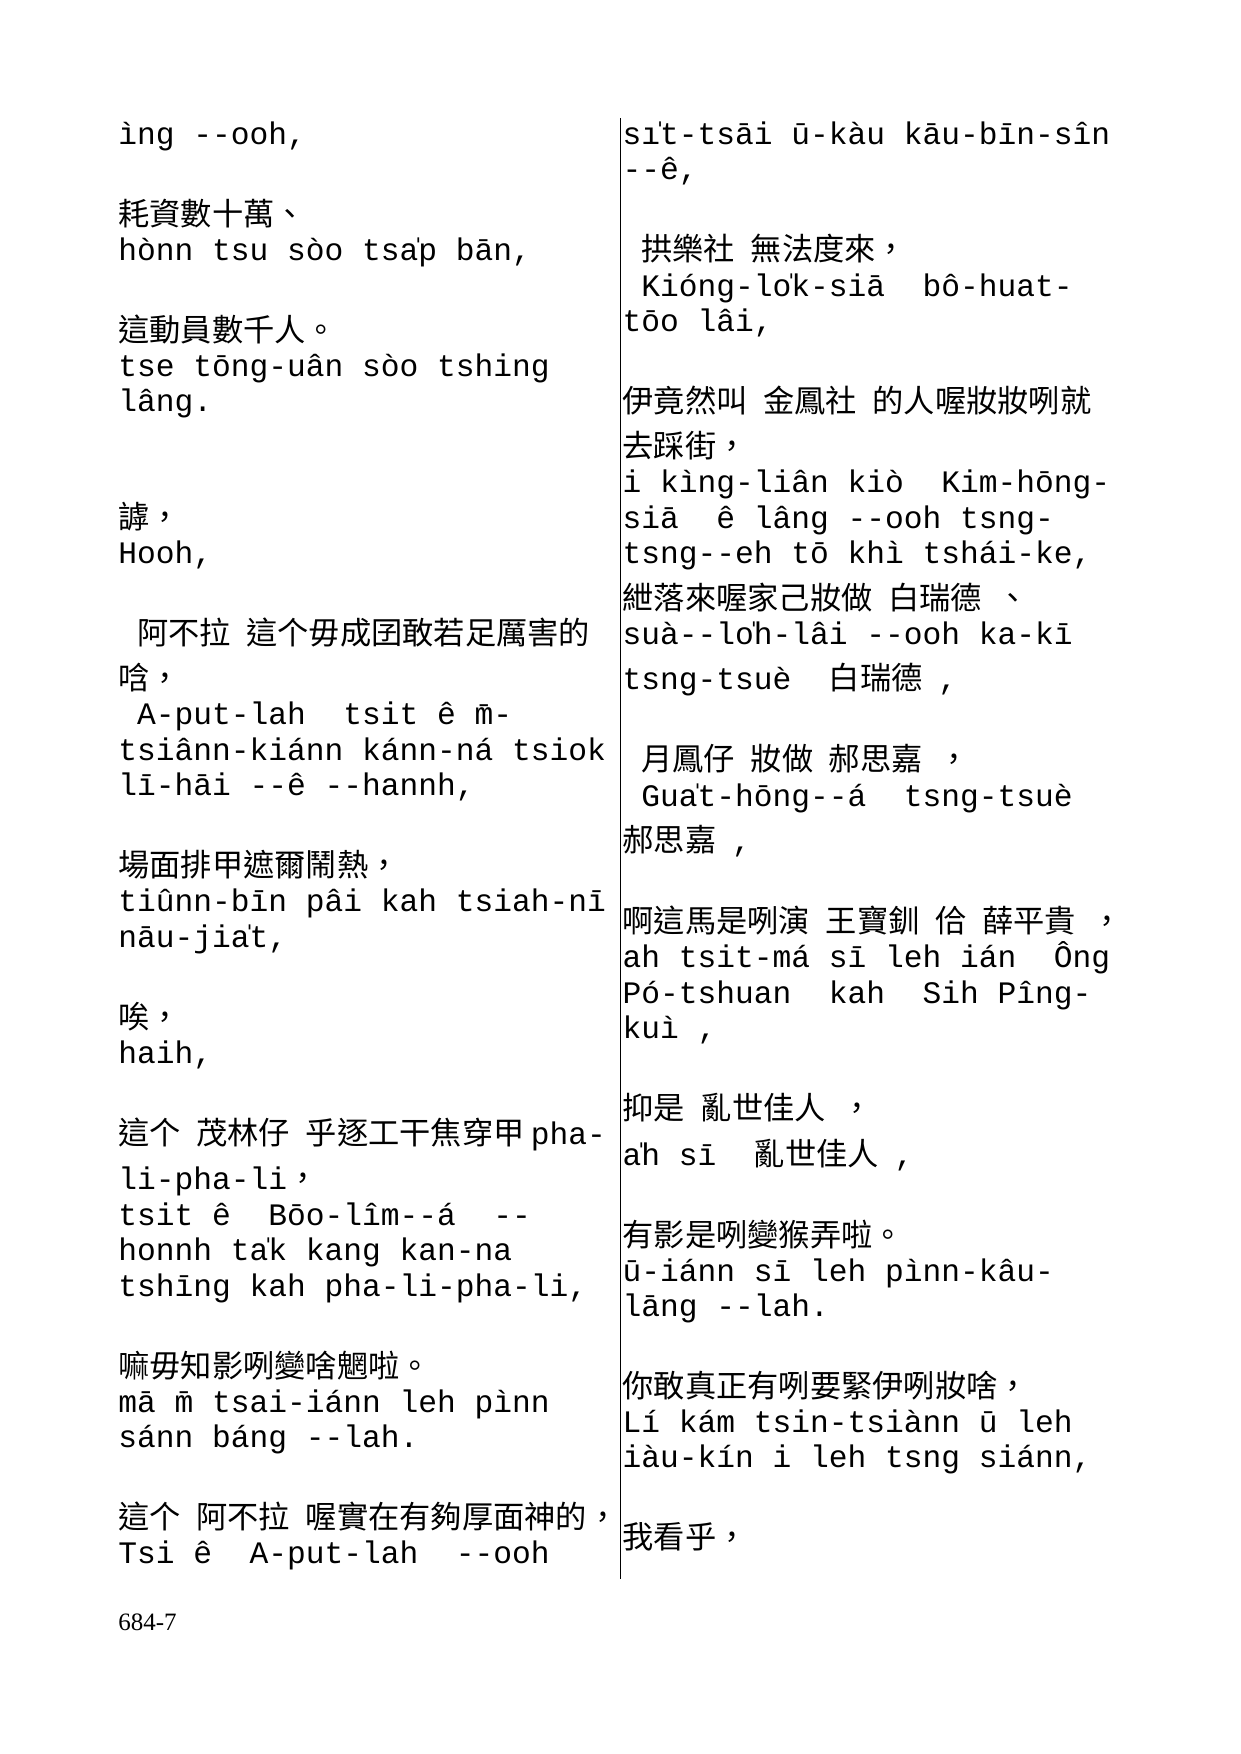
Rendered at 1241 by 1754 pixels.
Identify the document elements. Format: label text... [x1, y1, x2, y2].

text tse tōng-uân sòo tshing lâng. [118, 350, 618, 421]
text 嘛毋知影咧變啥魍啦。 [118, 1341, 618, 1386]
text Lí kám tsin-tsiànn ū leh iàu-kín i leh tsng siánn, [622, 1406, 1122, 1477]
text 抑是 亂世佳人 ， [622, 1083, 1122, 1129]
text mā m̄ tsai-iánn leh pìnn sánn báng --lah. [118, 1386, 618, 1457]
text 謼， [118, 492, 618, 537]
text 阿不拉 這个毋成囝敢若足厲害的唅， [118, 608, 618, 699]
text tsit ê Bōo-lîm--á --honnh ta̍k kang kan-na tshīng kah pha-li-pha-li, [118, 1199, 618, 1305]
text 場面排甲遮爾鬧熱， [118, 840, 618, 886]
text 這動員數千人。 [118, 305, 618, 350]
text a̍h sī 亂世佳人 , [622, 1129, 1122, 1174]
text Hooh, [118, 537, 618, 572]
text 耗資數十萬、 [118, 189, 618, 234]
text 有影是咧變猴弄啦。 [622, 1210, 1122, 1255]
text tiûnn-bīn pâi kah tsiah-nī nāu-jia̍t, [118, 886, 618, 956]
text 月鳳仔 妝做 郝思嘉 ， [622, 734, 1122, 780]
text hònn tsu sòo tsa̍p bān, [118, 234, 618, 269]
text suà--lo̍h-lâi --ooh ka-kī tsng-tsuè 白瑞德 , [622, 618, 1122, 699]
text ah tsit-má sī leh ián Ông Pó-tshuan kah Sih Pîng-kuì , [622, 942, 1122, 1048]
text 啊這馬是咧演 王寶釧 佮 薛平貴 ， [622, 897, 1122, 942]
text 拱樂社 無法度來， [622, 224, 1122, 270]
text 伊竟然叫 金鳳社 的人喔妝妝咧就去踩街， [622, 376, 1122, 467]
text Gua̍t-hōng--á tsng-tsuè 郝思嘉 , [622, 780, 1122, 861]
text Kióng-lo̍k-siā bô-huat-tōo lâi, [622, 270, 1122, 341]
text 這个 茂林仔 乎逐工干焦穿甲pha-li-pha-li， [118, 1108, 618, 1199]
text 你敢真正有咧要緊伊咧妝啥， [622, 1361, 1122, 1406]
text i kìng-liân kiò Kim-hōng-siā ê lâng --ooh tsng-tsng--eh tō khì tshái-ke, [622, 467, 1122, 573]
text ū-iánn sī leh pìnn-kâu-lāng --lah. [622, 1255, 1122, 1326]
text 紲落來喔家己妝做 白瑞德 、 [622, 573, 1122, 618]
text haih, [118, 1037, 618, 1072]
text ìng --ooh, [118, 118, 618, 153]
text 唉， [118, 992, 618, 1037]
text A-put-lah tsit ê m̄-tsiânn-kiánn kánn-ná tsiok lī-hāi --ê --hannh, [118, 699, 618, 805]
text 我看乎， [622, 1513, 1122, 1558]
text sı̍t-tsāi ū-kàu kāu-bīn-sîn --ê, [622, 118, 1122, 189]
text Tsi ê A-put-lah --ooh [118, 1537, 618, 1573]
text 這个 阿不拉 喔實在有夠厚面神的， [118, 1492, 618, 1537]
